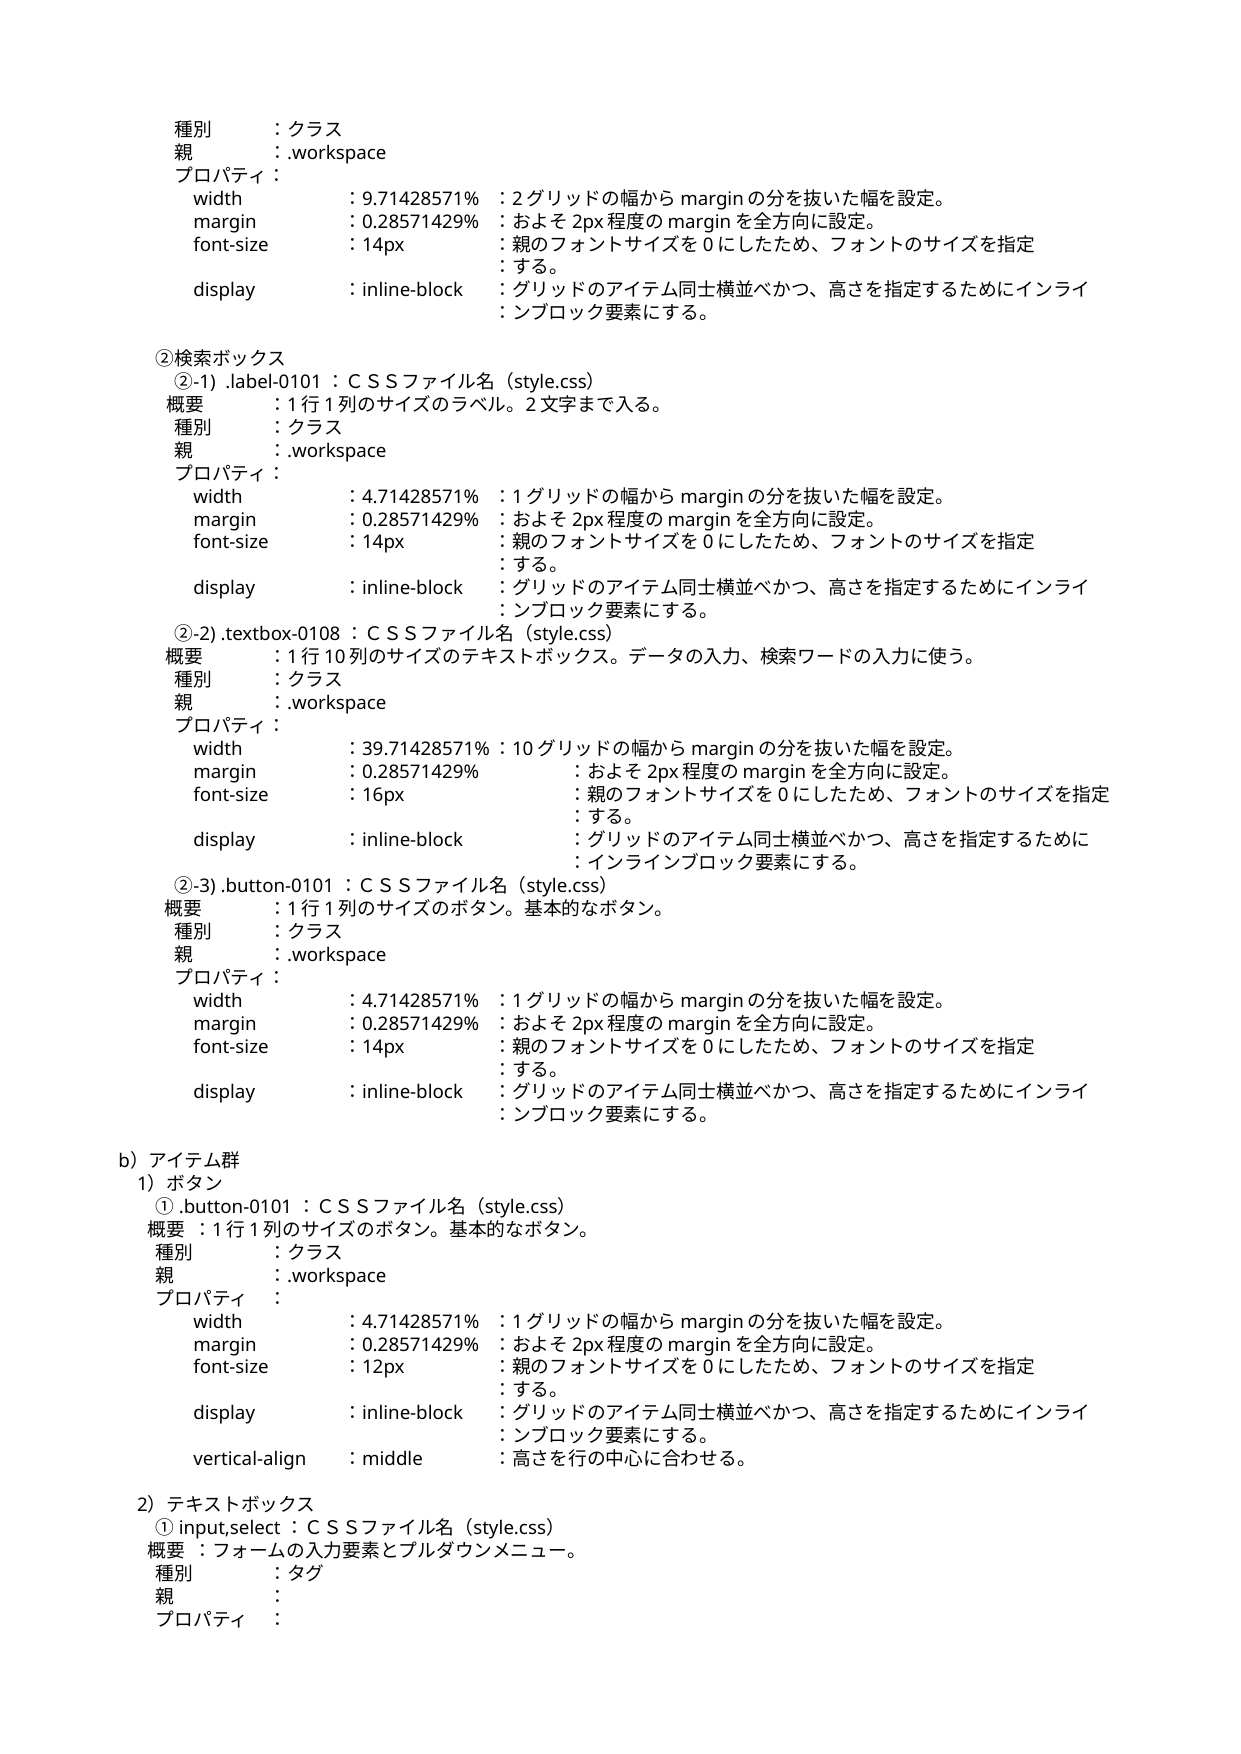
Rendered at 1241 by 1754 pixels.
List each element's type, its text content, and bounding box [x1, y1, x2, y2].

text 種別 ：クラス [118, 668, 1122, 691]
text プロパティ： [118, 462, 1122, 485]
text 種別 ：クラス [118, 416, 1122, 439]
text 2）テキストボックス [118, 1493, 1122, 1516]
text 概要 ：1行1列のサイズのボタン。基本的なボタン。 [118, 1218, 1122, 1241]
text プロパティ ： [118, 1608, 1122, 1631]
text プロパティ： [118, 714, 1122, 737]
text 概要 ：1行1列のサイズのボタン。基本的なボタン。 [118, 897, 1122, 920]
text ：インラインブロック要素にする。 [118, 851, 1122, 874]
text 種別 ：クラス [118, 920, 1122, 943]
text ：する。 [118, 553, 1122, 576]
text ②-2) .textbox-0108 ：ＣＳＳファイル名（style.css） [118, 622, 1122, 645]
text 親 ： [118, 1585, 1122, 1608]
text 1）ボタン [118, 1172, 1122, 1195]
text ：ンブロック要素にする。 [118, 301, 1122, 324]
text プロパティ： [118, 164, 1122, 187]
text 親 ：.workspace [118, 691, 1122, 714]
text ：ンブロック要素にする。 [118, 1103, 1122, 1126]
text 親 ：.workspace [118, 943, 1122, 966]
text font-size ：14px ：親のフォントサイズを0にしたため、フォントのサイズを指定 [118, 233, 1122, 256]
text display ：inline-block ：グリッドのアイテム同士横並べかつ、高さを指定するためにインライ [118, 576, 1122, 599]
text ②検索ボックス [118, 347, 1122, 370]
text width ：9.71428571% ：2グリッドの幅からmarginの分を抜いた幅を設定。 [118, 187, 1122, 210]
text display ：inline-block ：グリッドのアイテム同士横並べかつ、高さを指定するためにインライ [118, 1401, 1122, 1424]
text ：する。 [118, 256, 1122, 278]
text 種別 ：クラス [118, 118, 1122, 141]
text 概要 ：1行10列のサイズのテキストボックス。データの入力、検索ワードの入力に使う。 [118, 645, 1122, 668]
text b）アイテム群 [118, 1149, 1122, 1172]
text ②-3) .button-0101 ：ＣＳＳファイル名（style.css） [118, 874, 1122, 897]
text margin ：0.28571429% ：およそ2px程度のmarginを全方向に設定。 [118, 210, 1122, 233]
text margin ：0.28571429% ：およそ2px程度のmarginを全方向に設定。 [118, 1012, 1122, 1035]
text 親 ：.workspace [118, 141, 1122, 164]
text ：ンブロック要素にする。 [118, 1424, 1122, 1447]
text ：する。 [118, 1058, 1122, 1081]
text 概要 ：1行1列のサイズのラベル。2文字まで入る。 [118, 393, 1122, 416]
text 親 ：.workspace [118, 1264, 1122, 1287]
text 親 ：.workspace [118, 439, 1122, 462]
text width ：4.71428571% ：1グリッドの幅からmarginの分を抜いた幅を設定。 [118, 989, 1122, 1012]
text font-size ：12px ：親のフォントサイズを0にしたため、フォントのサイズを指定 [118, 1356, 1122, 1378]
text margin ：0.28571429% ：およそ2px程度のmarginを全方向に設定。 [118, 1333, 1122, 1356]
text margin ：0.28571429% ：およそ2px程度のmarginを全方向に設定。 [118, 760, 1122, 783]
text ②-1) .label-0101 ：ＣＳＳファイル名（style.css） [118, 370, 1122, 393]
text ：ンブロック要素にする。 [118, 599, 1122, 622]
text font-size ：14px ：親のフォントサイズを0にしたため、フォントのサイズを指定 [118, 531, 1122, 553]
text display ：inline-block ：グリッドのアイテム同士横並べかつ、高さを指定するためにインライ [118, 278, 1122, 301]
text 種別 ：クラス [118, 1241, 1122, 1264]
text 種別 ：タグ [118, 1562, 1122, 1585]
text font-size ：14px ：親のフォントサイズを0にしたため、フォントのサイズを指定 [118, 1035, 1122, 1058]
text プロパティ： [118, 966, 1122, 989]
text 概要 ：フォームの入力要素とプルダウンメニュー。 [118, 1539, 1122, 1562]
text display ：inline-block ：グリッドのアイテム同士横並べかつ、高さを指定するために [118, 828, 1122, 851]
text width ：39.71428571% ：10グリッドの幅からmarginの分を抜いた幅を設定。 [118, 737, 1122, 760]
text ① .button-0101 ：ＣＳＳファイル名（style.css） [118, 1195, 1122, 1218]
text ：する。 [118, 806, 1122, 828]
text ：する。 [118, 1378, 1122, 1401]
text font-size ：16px ：親のフォントサイズを0にしたため、フォントのサイズを指定 [118, 783, 1122, 806]
text ① input,select ：ＣＳＳファイル名（style.css） [118, 1516, 1122, 1539]
text width ：4.71428571% ：1グリッドの幅からmarginの分を抜いた幅を設定。 [118, 1310, 1122, 1333]
text display ：inline-block ：グリッドのアイテム同士横並べかつ、高さを指定するためにインライ [118, 1081, 1122, 1103]
text vertical-align ：middle ：高さを行の中心に合わせる。 [118, 1447, 1122, 1470]
text プロパティ ： [118, 1287, 1122, 1310]
text width ：4.71428571% ：1グリッドの幅からmarginの分を抜いた幅を設定。 [118, 485, 1122, 508]
text margin ：0.28571429% ：およそ2px程度のmarginを全方向に設定。 [118, 508, 1122, 531]
